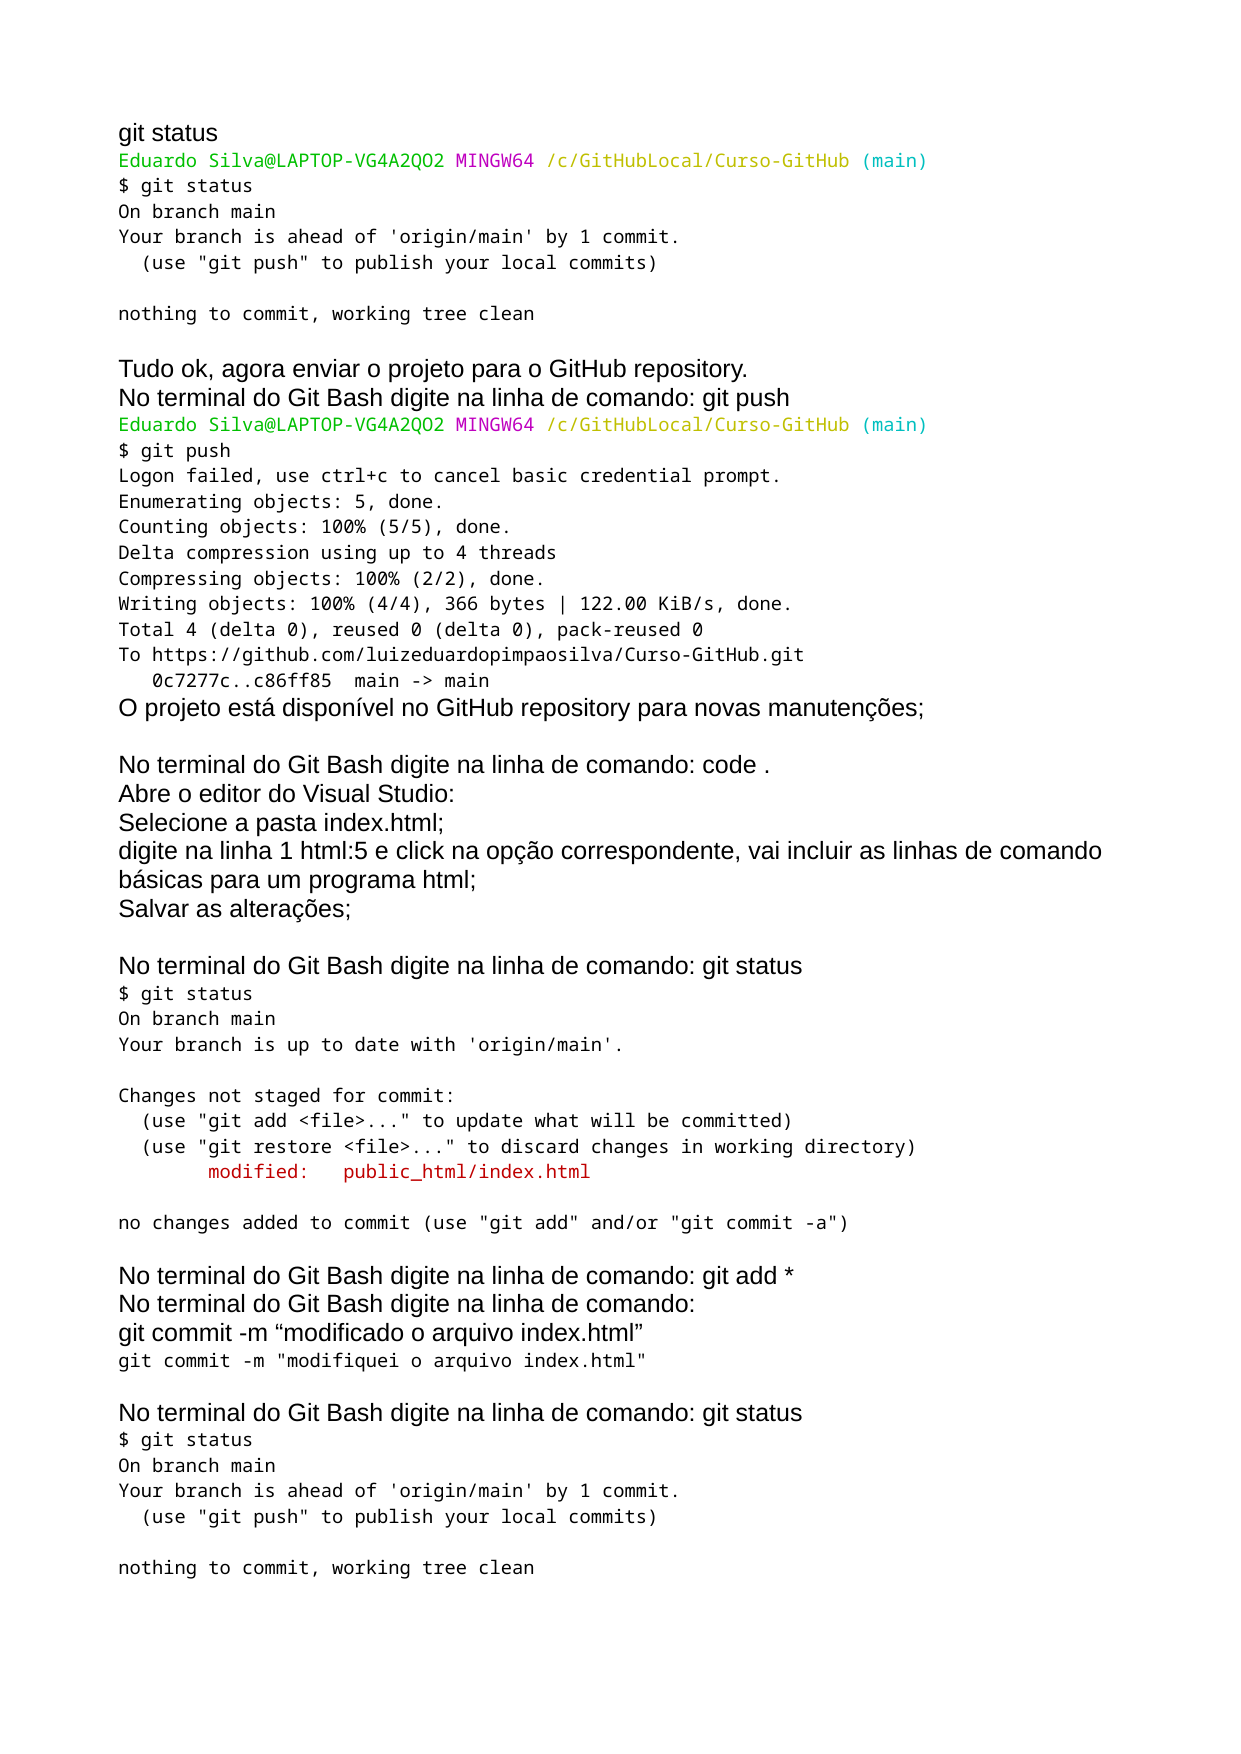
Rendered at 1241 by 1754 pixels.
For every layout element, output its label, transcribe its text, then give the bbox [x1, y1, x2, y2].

text No terminal do Git Bash digite na linha de comando: git status [118, 1398, 1122, 1427]
text Eduardo Silva@LAPTOP-VG4A2QO2 MINGW64 /c/GitHubLocal/Curso-GitHub (main) [118, 147, 1122, 172]
text No terminal do Git Bash digite na linha de comando: [118, 1289, 1122, 1318]
text To https://github.com/luizeduardopimpaosilva/Curso-GitHub.git [118, 641, 1122, 667]
text No terminal do Git Bash digite na linha de comando: git status [118, 951, 1122, 980]
text Selecione a pasta index.html; [118, 807, 1122, 836]
text Abre o editor do Visual Studio: [118, 779, 1122, 807]
text Compressing objects: 100% (2/2), done. [118, 565, 1122, 590]
text Changes not staged for commit: [118, 1082, 1122, 1108]
text nothing to commit, working tree clean [118, 300, 1122, 326]
text $ git status [118, 1427, 1122, 1452]
text Your branch is up to date with 'origin/main'. [118, 1031, 1122, 1057]
text Writing objects: 100% (4/4), 366 bytes | 122.00 KiB/s, done. [118, 590, 1122, 616]
text Your branch is ahead of 'origin/main' by 1 commit. [118, 223, 1122, 249]
text Logon failed, use ctrl+c to cancel basic credential prompt. [118, 463, 1122, 488]
text Tudo ok, agora enviar o projeto para o GitHub repository. [118, 354, 1122, 383]
text $ git status [118, 172, 1122, 198]
text (use "git add <file>..." to update what will be committed) [118, 1108, 1122, 1133]
text No terminal do Git Bash digite na linha de comando: code . [118, 750, 1122, 779]
text 0c7277c..c86ff85 main -> main [118, 667, 1122, 692]
text Eduardo Silva@LAPTOP-VG4A2QO2 MINGW64 /c/GitHubLocal/Curso-GitHub (main) [118, 412, 1122, 437]
text no changes added to commit (use "git add" and/or "git commit -a") [118, 1210, 1122, 1235]
text $ git status [118, 980, 1122, 1006]
text Total 4 (delta 0), reused 0 (delta 0), pack-reused 0 [118, 616, 1122, 641]
text Enumerating objects: 5, done. [118, 488, 1122, 514]
text git commit -m "modifiquei o arquivo index.html" [118, 1347, 1122, 1372]
text git status [118, 118, 1122, 147]
text (use "git push" to publish your local commits) [118, 1503, 1122, 1529]
text No terminal do Git Bash digite na linha de comando: git push [118, 383, 1122, 412]
text (use "git restore <file>..." to discard changes in working directory) [118, 1133, 1122, 1159]
text nothing to commit, working tree clean [118, 1554, 1122, 1580]
text git commit -m “modificado o arquivo index.html” [118, 1318, 1122, 1347]
text Salvar as alterações; [118, 894, 1122, 922]
text On branch main [118, 1452, 1122, 1478]
text (use "git push" to publish your local commits) [118, 249, 1122, 274]
text On branch main [118, 1006, 1122, 1031]
text modified: public_html/index.html [118, 1159, 1122, 1184]
text On branch main [118, 198, 1122, 223]
text O projeto está disponível no GitHub repository para novas manutenções; [118, 692, 1122, 721]
text No terminal do Git Bash digite na linha de comando: git add * [118, 1261, 1122, 1289]
text Your branch is ahead of 'origin/main' by 1 commit. [118, 1478, 1122, 1503]
text Counting objects: 100% (5/5), done. [118, 514, 1122, 539]
text $ git push [118, 437, 1122, 463]
text Delta compression using up to 4 threads [118, 539, 1122, 565]
text digite na linha 1 html:5 e click na opção correspondente, vai incluir as linhas de comando básicas para um programa html; [118, 836, 1122, 894]
